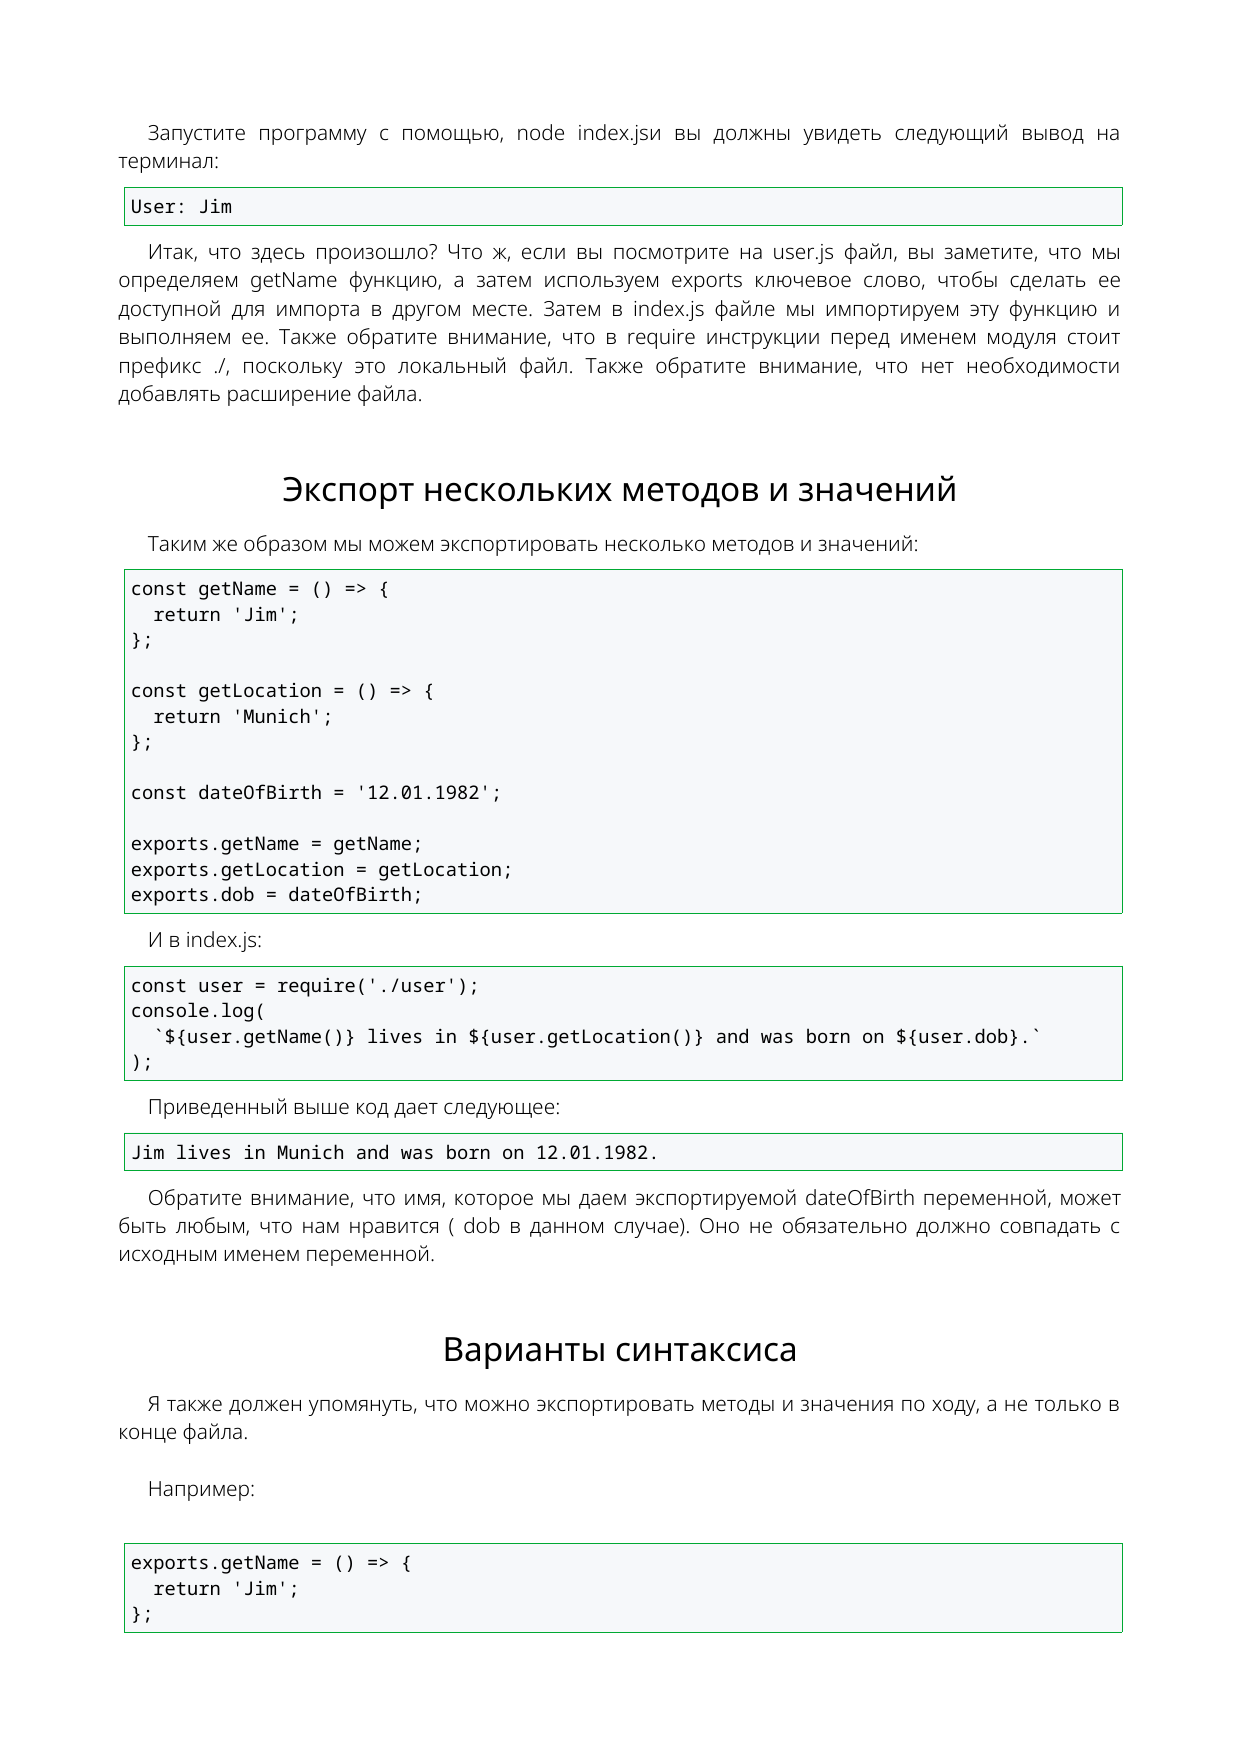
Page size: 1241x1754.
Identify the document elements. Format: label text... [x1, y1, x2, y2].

text Обратите внимание, что имя, которое мы даем экспортируемой dateOfBirth переменной, может быть любым, что нам нравится ( dob в данном случае). Оно не обязательно должно совпадать с исходным именем переменной. [118, 1183, 1122, 1268]
text }; [125, 1594, 1122, 1632]
subtitle Варианты синтаксиса [118, 1326, 1122, 1371]
text const user = require('./user'); [125, 967, 1122, 991]
text const getLocation = () => { [125, 671, 1122, 696]
text exports.dob = dateOfBirth; [125, 875, 1122, 913]
text return 'Jim'; [125, 594, 1122, 620]
text return 'Jim'; [125, 1568, 1122, 1594]
text Итак, что здесь произошло? Что ж, если вы посмотрите на user.js файл, вы заметите, что мы определяем getName функцию, а затем используем exports ключевое слово, чтобы сделать ее доступной для импорта в другом месте. Затем в index.js файле мы импортируем эту функцию и выполняем ее. Также обратите внимание, что в require инструкции перед именем модуля стоит префикс ./, поскольку это локальный файл. Также обратите внимание, что нет необходимости добавлять расширение файла. [118, 237, 1122, 408]
text Я также должен упомянуть, что можно экспортировать методы и значения по ходу, а не только в конце файла. [118, 1389, 1122, 1446]
text const dateOfBirth = '12.01.1982'; [125, 773, 1122, 798]
text Jim lives in Munich and was born on 12.01.1982. [125, 1134, 1122, 1170]
text console.log( [125, 991, 1122, 1017]
text }; [125, 620, 1122, 645]
text const getName = () => { [125, 570, 1122, 594]
text exports.getName = getName; [125, 824, 1122, 849]
text ); [125, 1042, 1122, 1080]
text Например: [118, 1474, 1122, 1503]
text User: Jim [125, 188, 1122, 225]
text Приведенный выше код дает следующее: [118, 1092, 1122, 1121]
text Таким же образом мы можем экспортировать несколько методов и значений: [118, 529, 1122, 557]
text Запустите программу с помощью, node index.jsи вы должны увидеть следующий вывод на терминал: [118, 118, 1122, 175]
text return 'Munich'; [125, 696, 1122, 722]
text И в index.js: [118, 925, 1122, 954]
subtitle Экспорт нескольких методов и значений [118, 466, 1122, 511]
text }; [125, 722, 1122, 747]
text exports.getLocation = getLocation; [125, 849, 1122, 875]
text exports.getName = () => { [125, 1544, 1122, 1568]
text `${user.getName()} lives in ${user.getLocation()} and was born on ${user.dob}.` [125, 1017, 1122, 1042]
